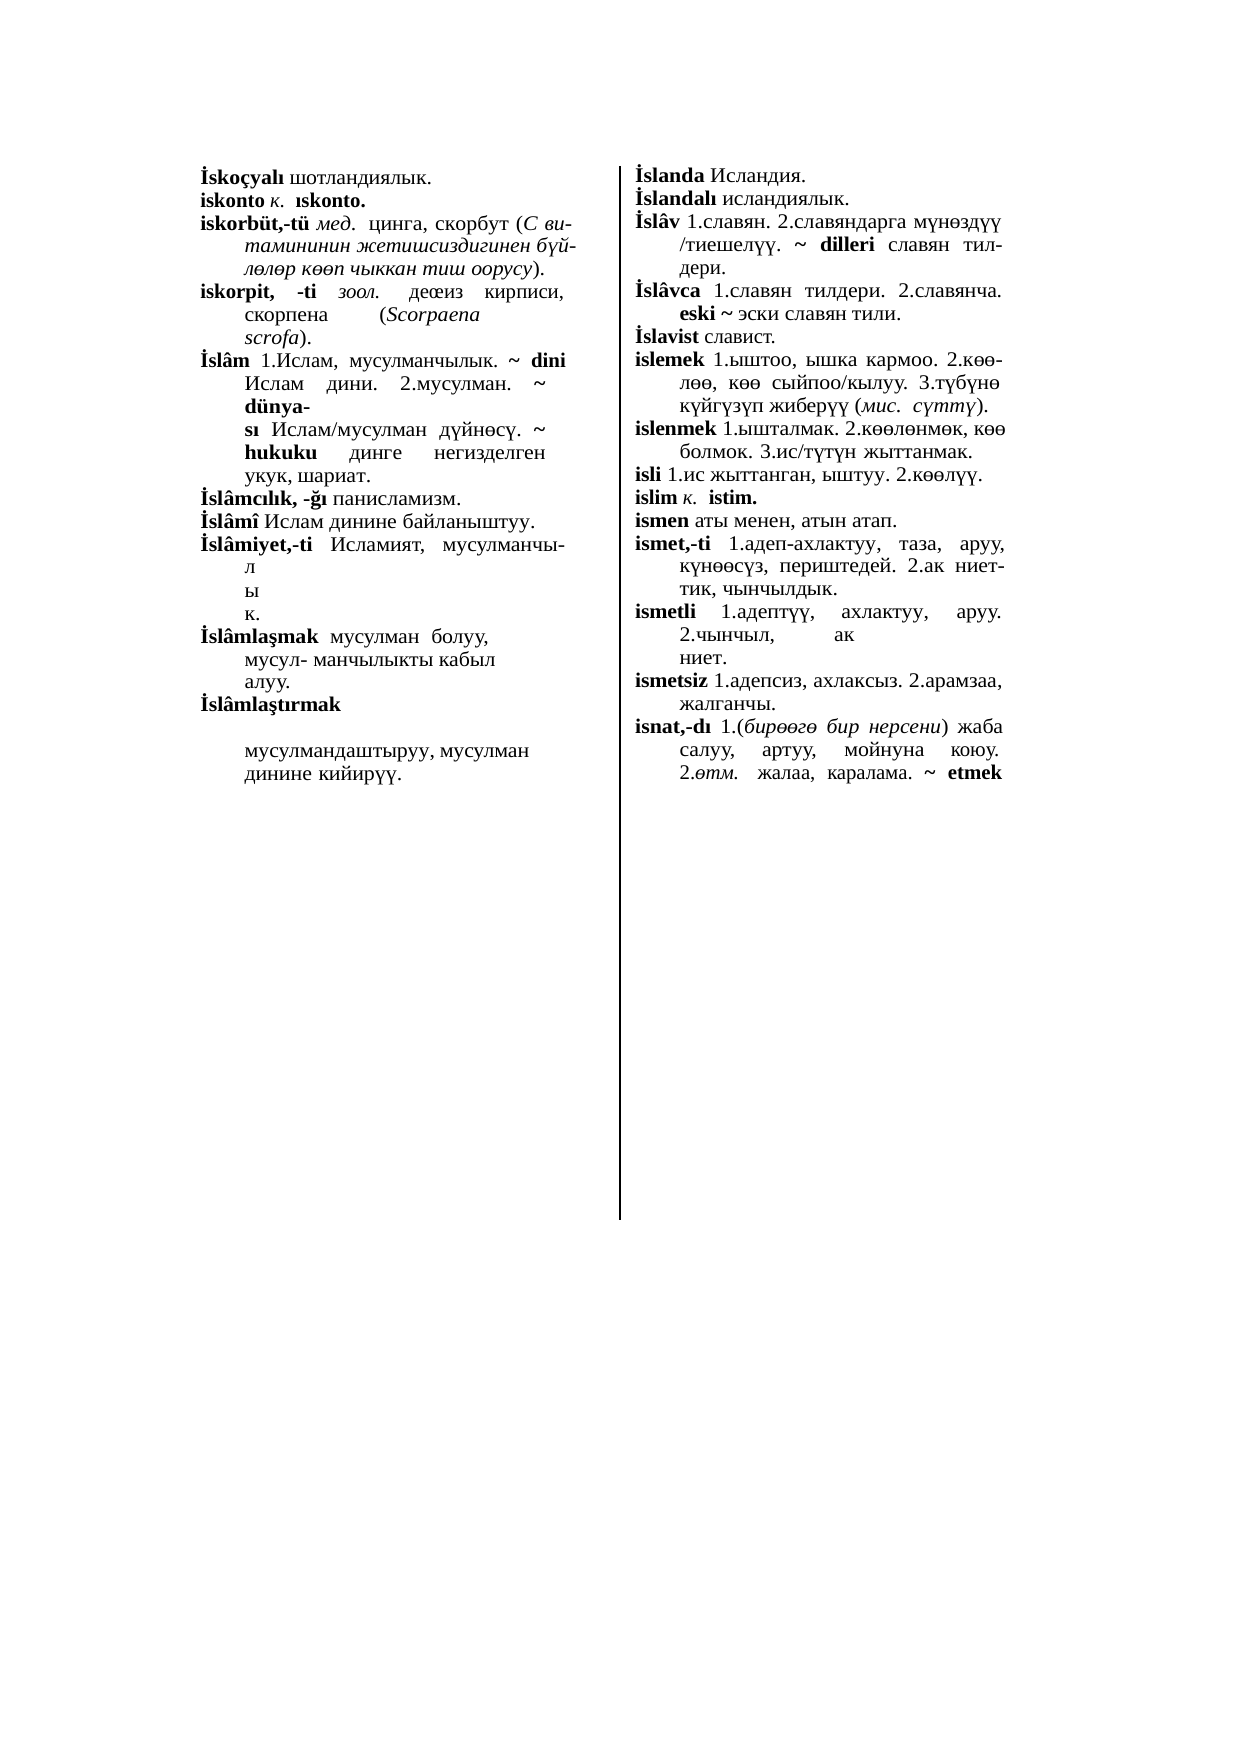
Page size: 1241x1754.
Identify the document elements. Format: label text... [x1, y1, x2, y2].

text eski ~ эски славян тили. [679, 302, 902, 325]
text лык. [244, 556, 263, 625]
text тамининин жетишсиздигинен бүй- лөлөр көөп чыккан тиш оорусу). [244, 234, 596, 280]
text İslâmî Ислам динине байланыштуу. [200, 510, 606, 533]
text 2.чынчыл, ак ниет. [679, 623, 854, 669]
text дери. [679, 256, 728, 279]
text İslâmlaştırmak мусулмандаштыруу, мусулман динине кийирүү. [200, 693, 545, 785]
text islim к. istim. [635, 486, 1065, 509]
text İslâvca 1.славян тилдери. 2.славянча. [635, 279, 1045, 302]
text İslâmiyet,-ti Исламият, мусулманчы- [200, 533, 606, 556]
text жалганчы. [679, 692, 777, 715]
text ismetsiz 1.адепсиз, ахлаксыз. 2.арамзаа, [635, 669, 1038, 692]
text лөө, көө сыйпоо/кылуу. 3.түбүнө [679, 371, 1005, 394]
text islenmek 1.ышталмак. 2.көөлөнмөк, көө болмок. 3.ис/түтүн жыттанмак. [635, 417, 1008, 463]
text isnat,-dı 1.(бирөөгө бир нерсени) жаба салуу, артуу, мойнуна коюу. [635, 715, 1005, 761]
text ismen аты менен, атын атап. [635, 509, 1065, 532]
text күйгүзүп жиберүү (мис. сүттү). [679, 394, 989, 417]
text İslâmcılık, -ğı панисламизм. [200, 487, 606, 510]
text İskoçyalı шотландиялык. [200, 164, 578, 189]
text İslâv 1.славян. 2.славяндарга мүнөздүү [635, 210, 1065, 233]
text iskonto к. ıskonto. [200, 189, 606, 212]
text iskorbüt,-tü мед. цинга, скорбут (С ви- [200, 212, 578, 234]
text İslanda Исландия. [635, 164, 1038, 187]
text İslavist славист. [635, 325, 1025, 348]
text 2.өтм. жалаа, каралама. ~ etmek [679, 761, 1005, 784]
text islemek 1.ыштоо, ышка кармоо. 2.көө- [635, 348, 1025, 371]
text ismetli 1.адептүү, ахлактуу, аруу. [635, 600, 1065, 623]
text скорпена (Scorpaena scrofa). [244, 303, 480, 349]
text ismet,-ti 1.адеп-ахлактуу, таза, аруу, күнөөсүз, периштедей. 2.ак ниет- тик, чынчылдык. [635, 532, 1005, 600]
text /тиешелүү. ~ dilleri славян тил- [679, 233, 1005, 256]
text sı Ислам/мусулман дүйнөсү. ~ hukuku динге негизделген укук, шариат. [244, 418, 545, 487]
text isli 1.ис жыттанган, ыштуу. 2.көөлүү. [635, 463, 1065, 486]
text İslâmlaşmak мусулман болуу, мусул- манчылыкты кабыл алуу. [200, 625, 545, 693]
text iskorpit, -ti зоол. деœиз кирписи, [200, 280, 606, 303]
text İslandalı исландиялык. [635, 187, 1065, 210]
text İslâm 1.Ислам, мусулманчылык. ~ dini [200, 349, 606, 372]
text Ислам дини. 2.мусулман. ~ dünya- [244, 372, 545, 418]
